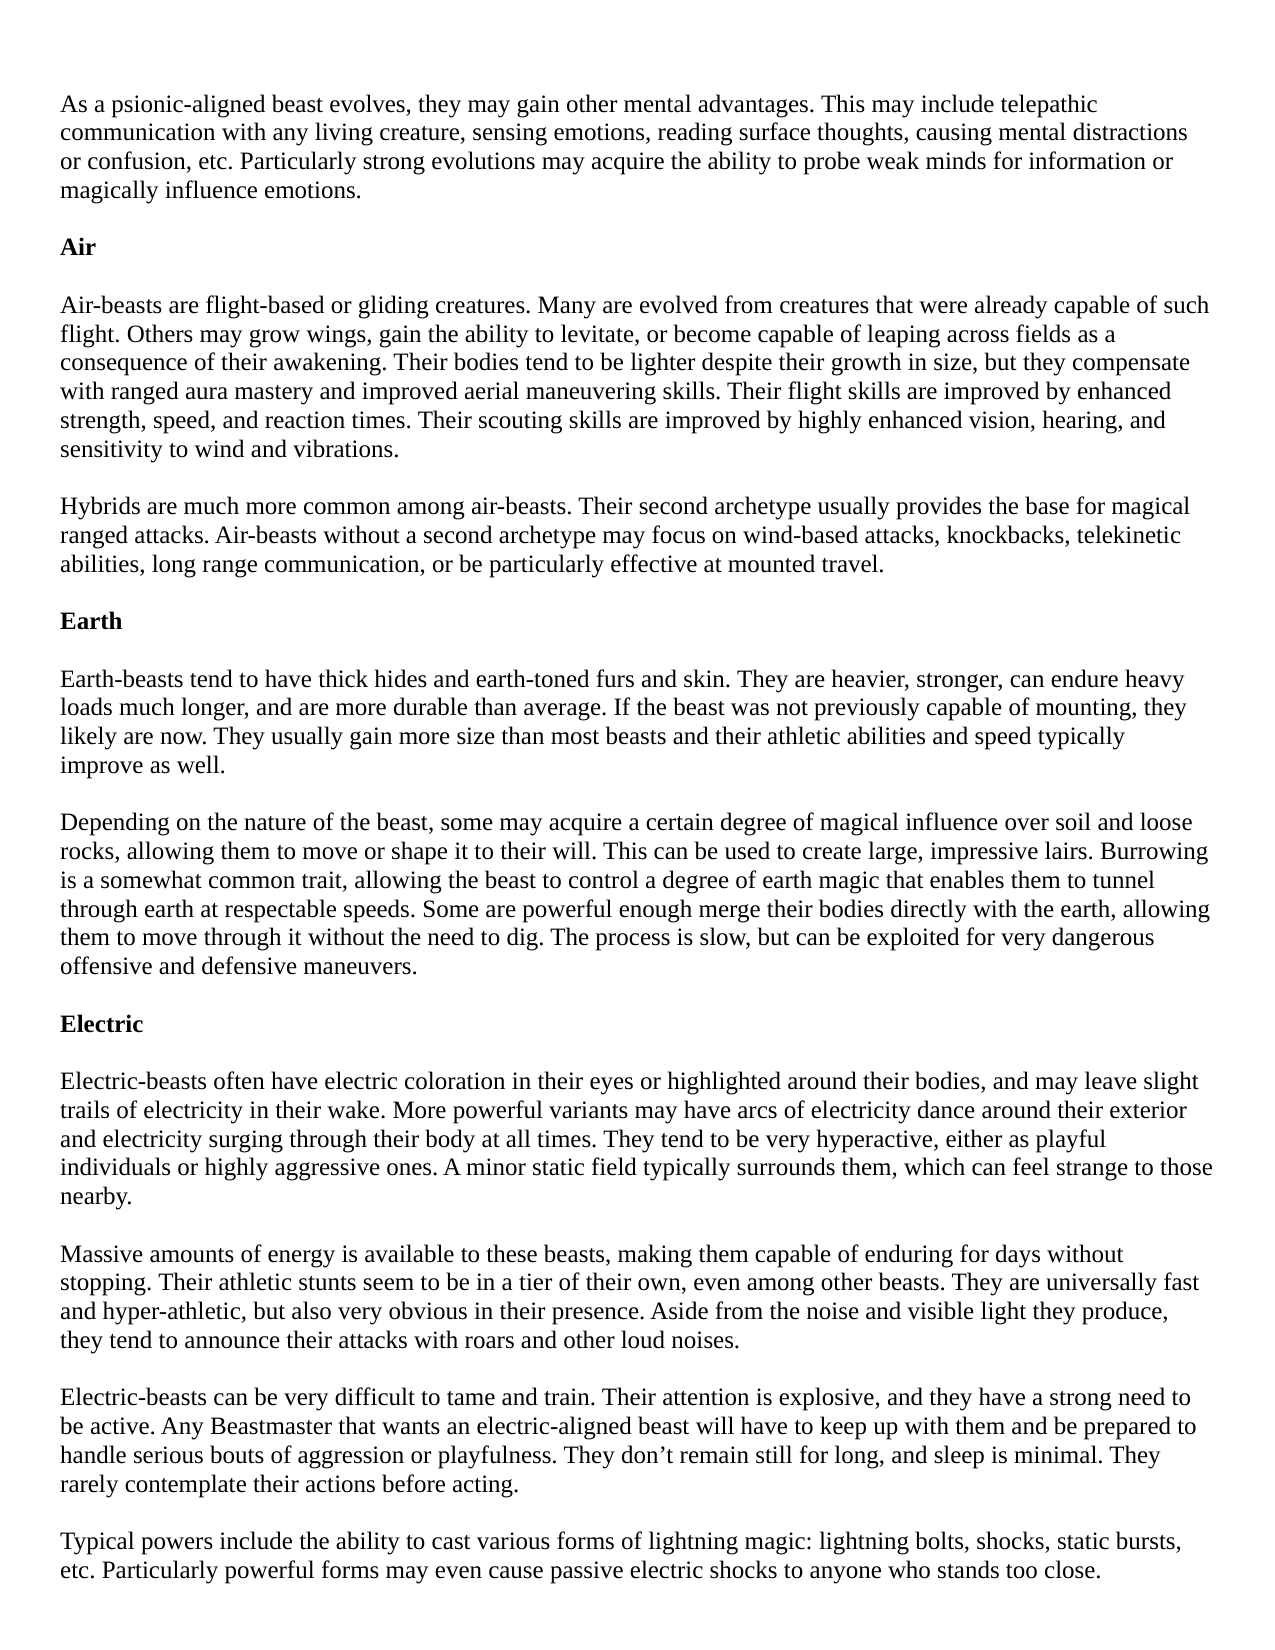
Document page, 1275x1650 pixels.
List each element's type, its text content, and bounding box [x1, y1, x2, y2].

text As a psionic-aligned beast evolves, they may gain other mental advantages. This may include telepathic communication with any living creature, sensing emotions, reading surface thoughts, causing mental distractions or confusion, etc. Particularly strong evolutions may acquire the ability to probe weak minds for information or magically influence emotions. [60, 89, 1215, 204]
subtitle Earth [60, 606, 1215, 635]
text Air-beasts are flight-based or gliding creatures. Many are evolved from creatures that were already capable of such flight. Others may grow wings, gain the ability to levitate, or become capable of leaping across fields as a consequence of their awakening. Their bodies tend to be lighter despite their growth in size, but they compensate with ranged aura mastery and improved aerial maneuvering skills. Their flight skills are improved by enhanced strength, speed, and reaction times. Their scouting skills are improved by highly enhanced vision, hearing, and sensitivity to wind and vibrations. [60, 290, 1215, 462]
subtitle Electric [60, 1009, 1215, 1037]
subtitle Air [60, 232, 1215, 261]
text Electric-beasts can be very difficult to tame and train. Their attention is explosive, and they have a strong need to be active. Any Beastmaster that wants an electric-aligned beast will have to keep up with them and be prepared to handle serious bouts of aggression or playfulness. They don’t remain still for long, and sleep is minimal. They rarely contemplate their actions before acting. [60, 1382, 1215, 1497]
text Electric-beasts often have electric coloration in their eyes or highlighted around their bodies, and may leave slight trails of electricity in their wake. More powerful variants may have arcs of electricity dance around their exterior and electricity surging through their body at all times. They tend to be very hyperactive, either as playful individuals or highly aggressive ones. A minor static field typically surrounds them, which can feel strange to those nearby. [60, 1066, 1215, 1210]
text Hybrids are much more common among air-beasts. Their second archetype usually provides the base for magical ranged attacks. Air-beasts without a second archetype may focus on wind-based attacks, knockbacks, telekinetic abilities, long range communication, or be particularly effective at mounted travel. [60, 491, 1215, 577]
text Depending on the nature of the beast, some may acquire a certain degree of magical influence over soil and loose rocks, allowing them to move or shape it to their will. This can be used to create large, impressive lairs. Burrowing is a somewhat common trait, allowing the beast to control a degree of earth magic that enables them to tunnel through earth at respectable speeds. Some are powerful enough merge their bodies directly with the earth, allowing them to move through it without the need to dig. The process is slow, but can be exploited for very dangerous offensive and defensive maneuvers. [60, 807, 1215, 980]
text Massive amounts of energy is available to these beasts, making them capable of enduring for days without stopping. Their athletic stunts seem to be in a tier of their own, even among other beasts. They are universally fast and hyper-athletic, but also very obvious in their presence. Aside from the noise and visible light they produce, they tend to announce their attacks with roars and other loud noises. [60, 1239, 1215, 1354]
text Earth-beasts tend to have thick hides and earth-toned furs and skin. They are heavier, stronger, can endure heavy loads much longer, and are more durable than average. If the beast was not previously capable of mounting, they likely are now. They usually gain more size than most beasts and their athletic abilities and speed typically improve as well. [60, 664, 1215, 779]
text Typical powers include the ability to cast various forms of lightning magic: lightning bolts, shocks, static bursts, etc. Particularly powerful forms may even cause passive electric shocks to anyone who stands too close. [60, 1526, 1215, 1584]
